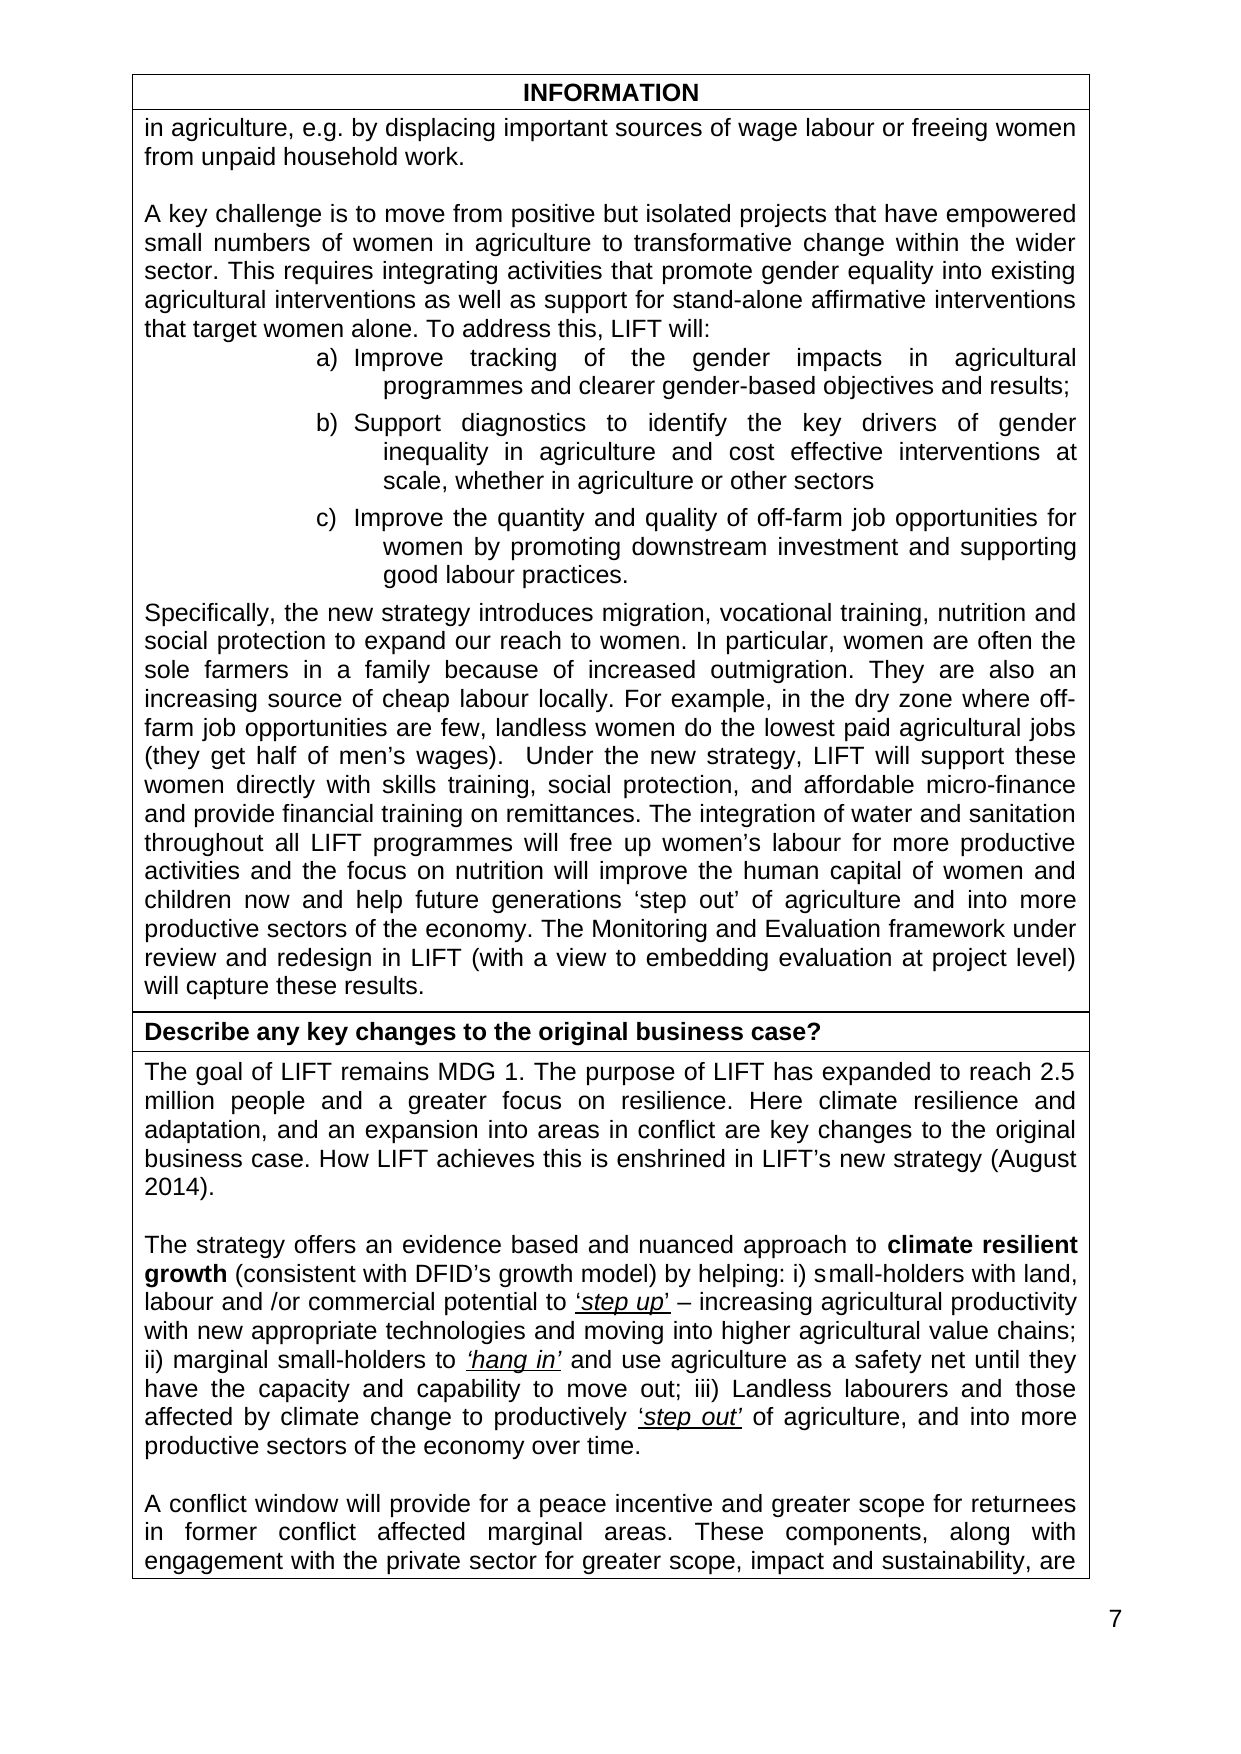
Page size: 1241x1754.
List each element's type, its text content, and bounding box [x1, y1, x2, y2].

table_cell in agriculture, e.g. by displacing important sources of wage labour or freeing women from unpaid household work. A key challenge is to move from positive but isolated projects that have empowered small numbers of women in agriculture to transformative change within the wider sector. This requires integrating activities that promote gender equality into existing agricultural interventions as well as support for stand-alone affirmative interventions that target women alone. To address this, LIFT will: Improve tracking of the gender impacts in agricultural programmes and clearer gender-based objectives and results; Support diagnostics to identify the key drivers of gender inequality in agriculture and cost effective interventions at scale, whether in agriculture or other sectors Improve the quantity and quality of off-farm job opportunities for women by promoting downstream investment and supporting good labour practices. Specifically, the new strategy introduces migration, vocational training, nutrition and social protection to expand our reach to women. In particular, women are often the sole farmers in a family because of increased outmigration. They are also an increasing source of cheap labour locally. For example, in the dry zone where off-farm job opportunities are few, landless women do the lowest paid agricultural jobs (they get half of men’s wages). Under the new strategy, LIFT will support these women directly with skills training, social protection, and affordable micro-finance and provide financial training on remittances. The integration of water and sanitation throughout all LIFT programmes will free up women’s labour for more productive activities and the focus on nutrition will improve the human capital of women and children now and help future generations ‘step out’ of agriculture and into more productive sectors of the economy. The Monitoring and Evaluation framework under review and redesign in LIFT (with a view to embedding evaluation at project level) will capture these results. [133, 110, 1089, 1011]
table_cell The goal of LIFT remains MDG 1. The purpose of LIFT has expanded to reach 2.5 million people and a greater focus on resilience. Here climate resilience and adaptation, and an expansion into areas in conflict are key changes to the original business case. How LIFT achieves this is enshrined in LIFT’s new strategy (August 2014). The strategy offers an evidence based and nuanced approach to climate resilient growth (consistent with DFID’s growth model) by helping: i) small-holders with land, labour and /or commercial potential to ‘step up’ – increasing agricultural productivity with new appropriate technologies and moving into higher agricultural value chains; ii) marginal small-holders to ‘hang in’ and use agriculture as a safety net until they have the capacity and capability to move out; iii) Landless labourers and those affected by climate change to productively ‘step out’ of agriculture, and into more productive sectors of the economy over time. A conflict window will provide for a peace incentive and greater scope for returnees in former conflict affected marginal areas. These components, along with engagement with the private sector for greater scope, impact and sustainability, are [133, 1052, 1089, 1578]
table_cell Describe any key changes to the original business case? [133, 1013, 1089, 1051]
table_header INFORMATION [133, 75, 1089, 109]
